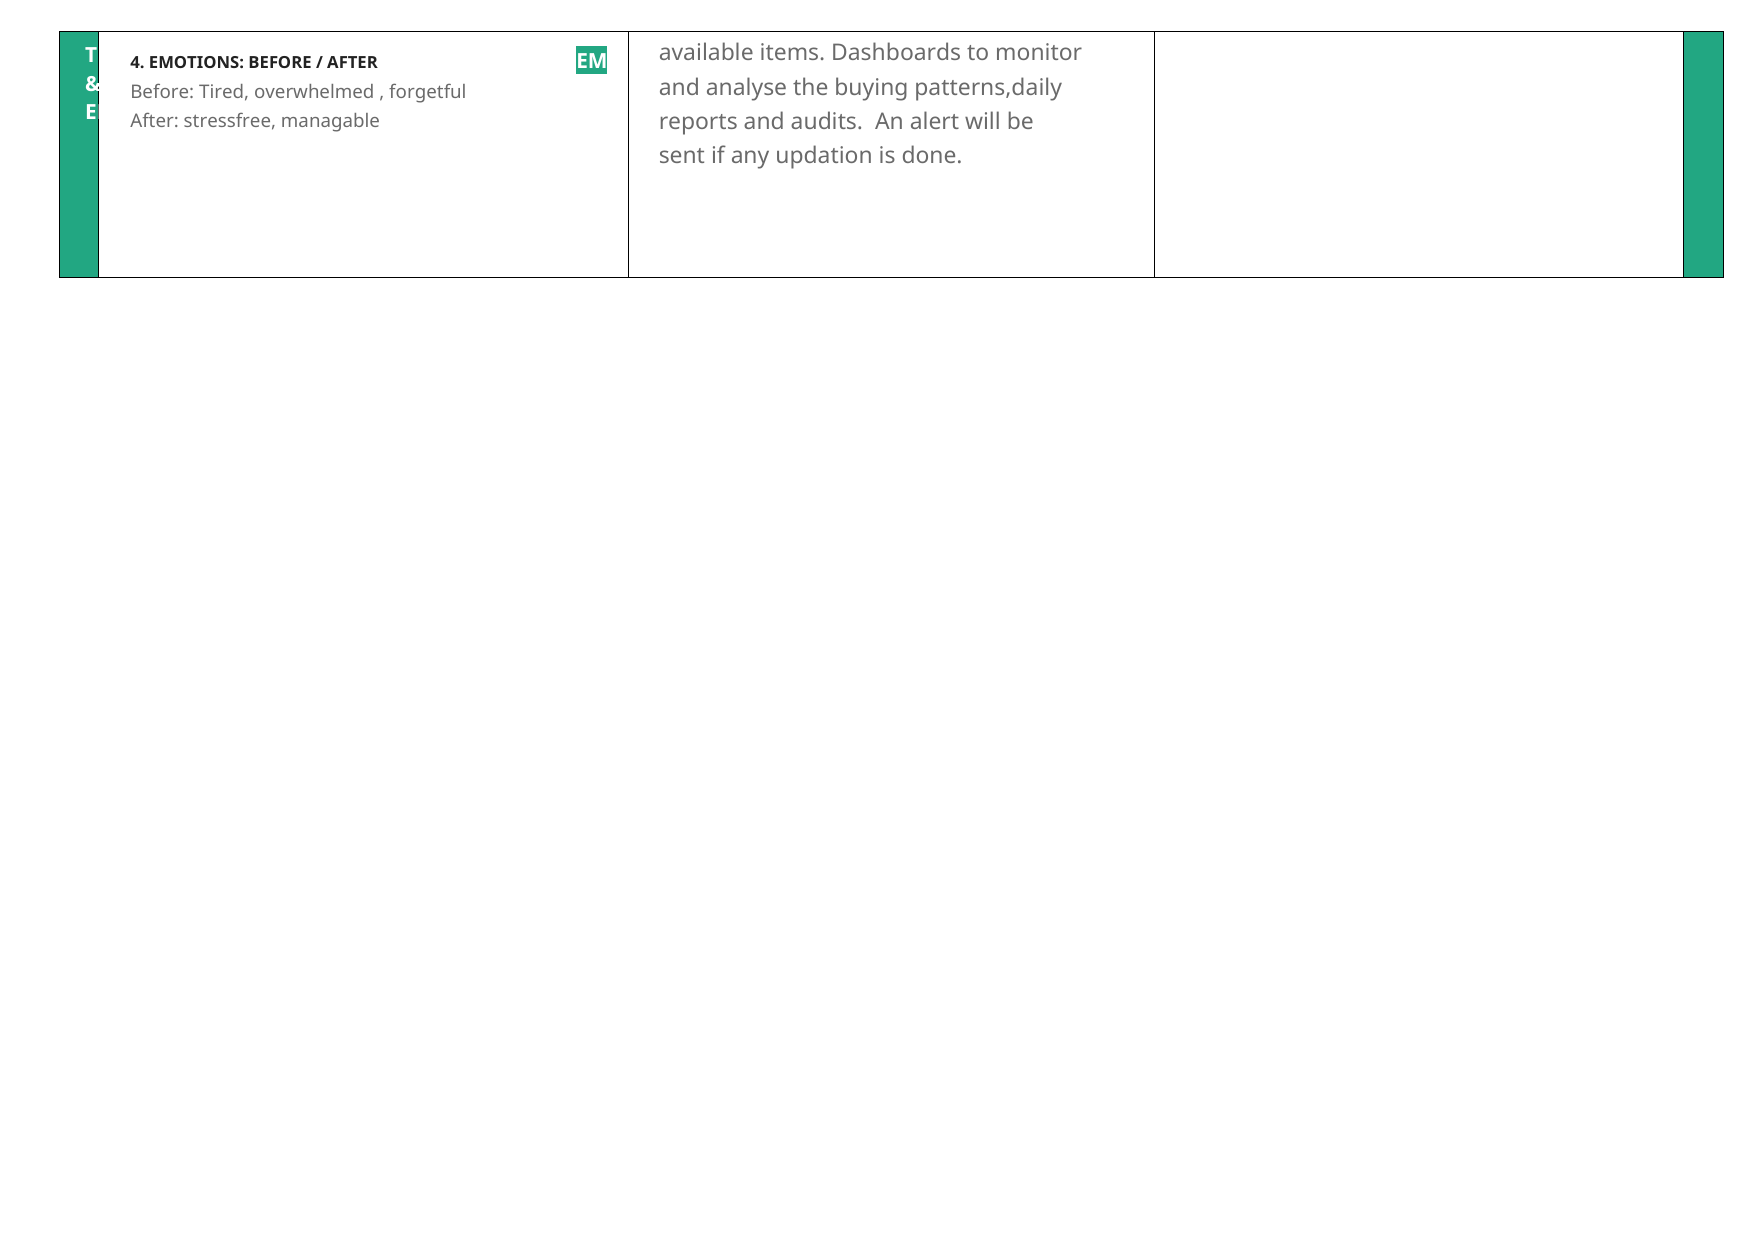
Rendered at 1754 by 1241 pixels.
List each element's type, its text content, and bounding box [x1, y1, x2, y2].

table_cell 4. EMOTIONS: BEFORE / AFTER EM Before: Tired, overwhelmed , forgetful After: stressfree, managable [99, 32, 628, 277]
table_header [1684, 32, 1723, 277]
table_header Identify strong TR & EM [60, 32, 98, 277]
table_header available items. Dashboards to monitor and analyse the buying patterns,daily reports and audits. An alert will be sent if any updation is done. [629, 32, 1154, 277]
table_header [1155, 32, 1683, 277]
